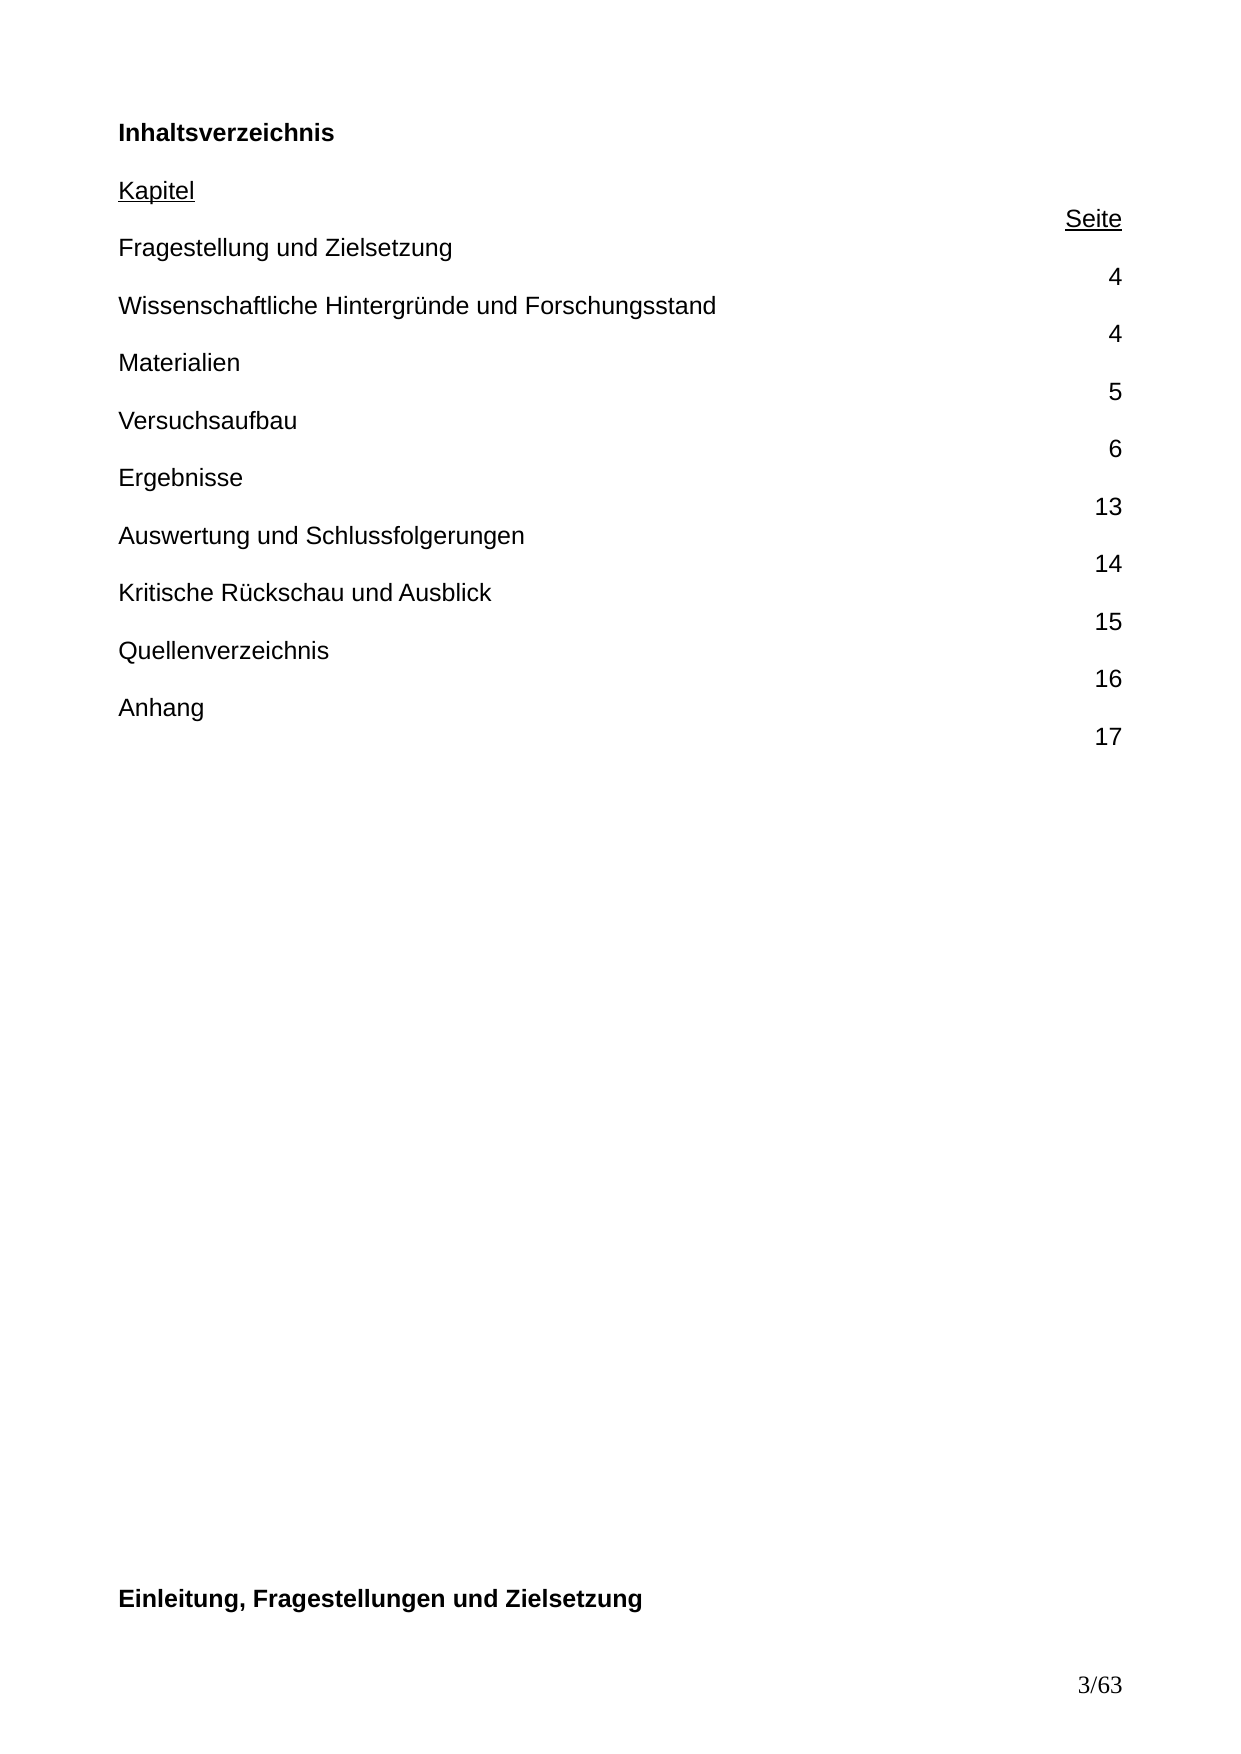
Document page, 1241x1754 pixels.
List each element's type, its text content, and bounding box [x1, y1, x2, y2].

text Anhang [118, 693, 1122, 722]
text Materialien [118, 348, 1122, 377]
text 4 [118, 319, 1122, 348]
text Inhaltsverzeichnis [118, 118, 1122, 147]
text 15 [118, 607, 1122, 636]
text Quellenverzeichnis [118, 636, 1122, 664]
text Kapitel [118, 176, 1122, 204]
text Fragestellung und Zielsetzung [118, 233, 1122, 262]
text Versuchsaufbau [118, 406, 1122, 434]
text 4 [118, 262, 1122, 291]
text 13 [118, 492, 1122, 521]
text Wissenschaftliche Hintergründe und Forschungsstand [118, 291, 1122, 319]
text 6 [118, 434, 1122, 463]
text Ergebnisse [118, 463, 1122, 492]
text Seite [118, 204, 1122, 233]
text 16 [118, 664, 1122, 693]
text 17 [118, 722, 1122, 751]
text 14 [118, 549, 1122, 578]
text 5 [118, 377, 1122, 406]
text Auswertung und Schlussfolgerungen [118, 521, 1122, 549]
text Kritische Rückschau und Ausblick [118, 578, 1122, 607]
text Einleitung, Fragestellungen und Zielsetzung [118, 1584, 1122, 1613]
